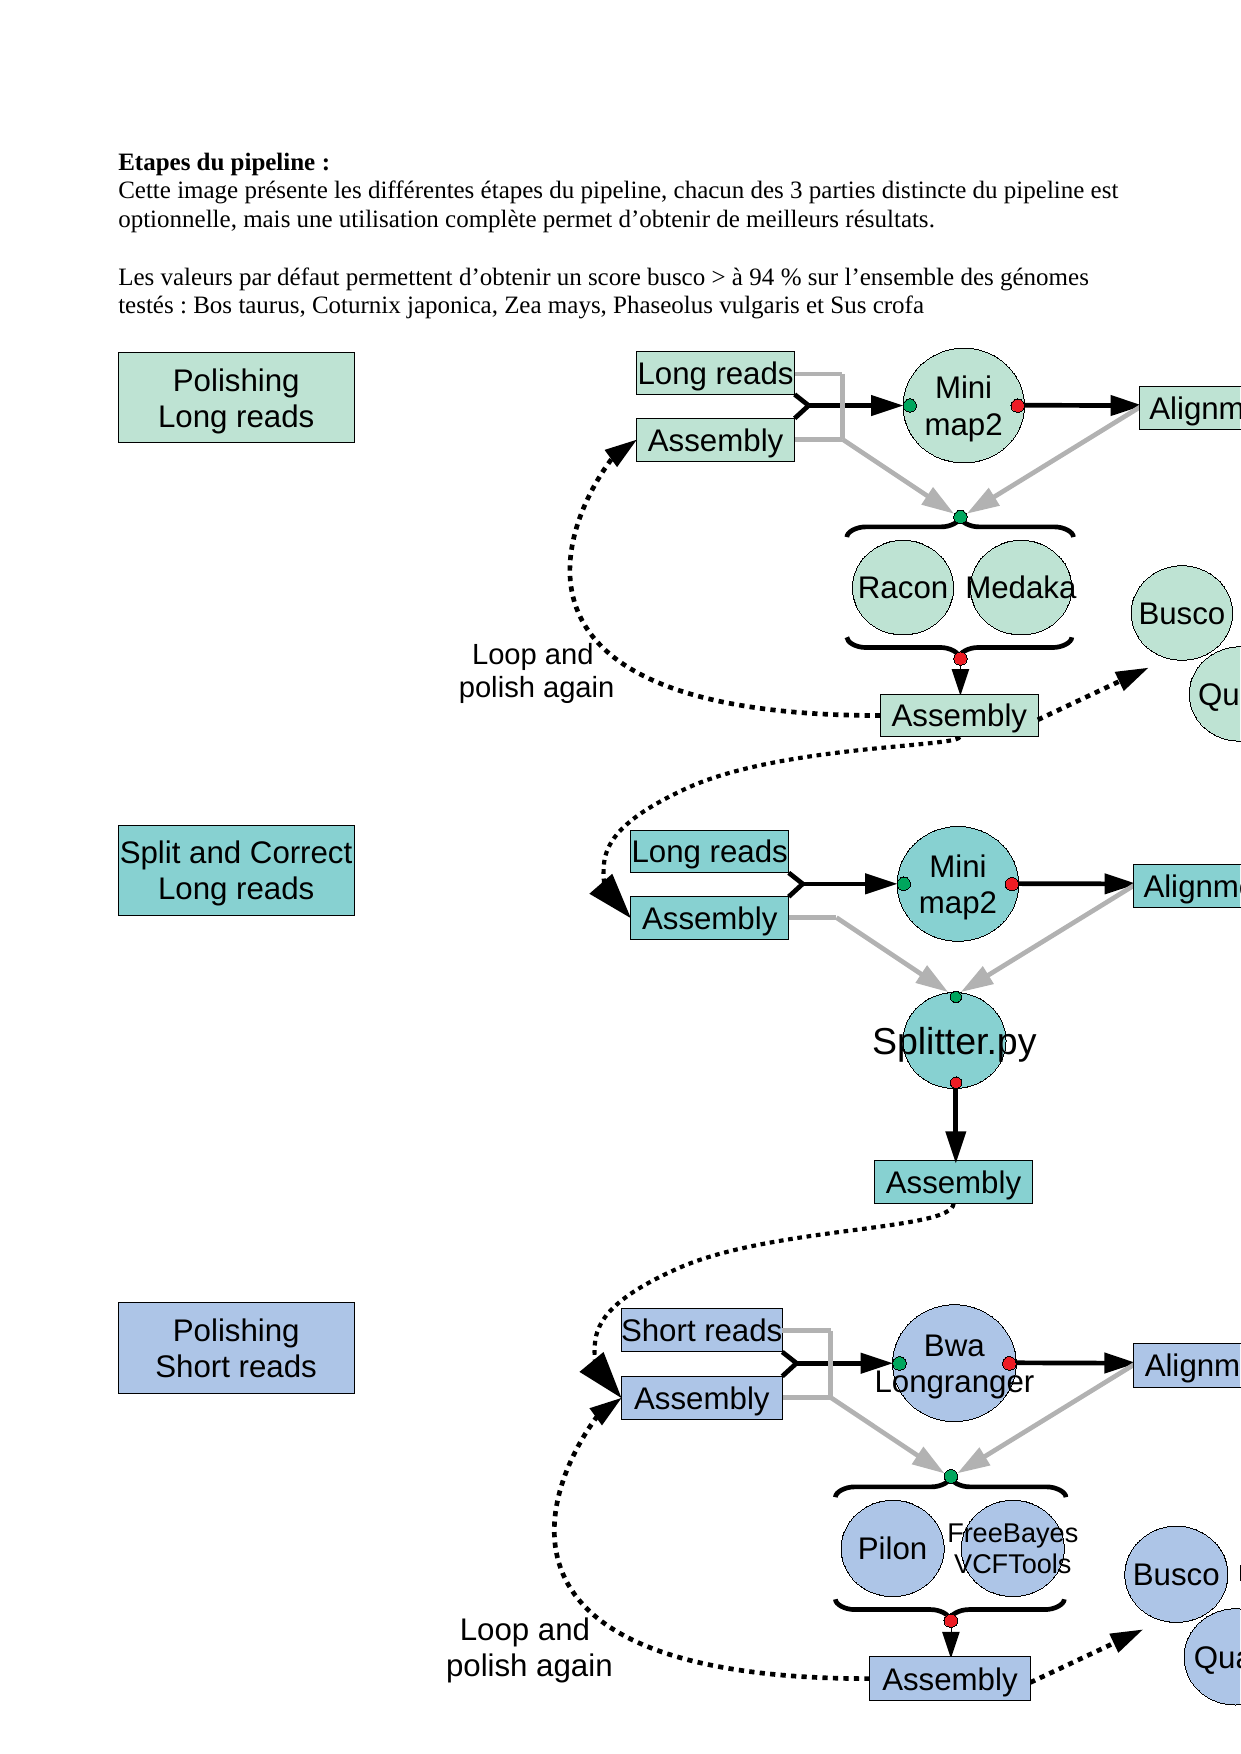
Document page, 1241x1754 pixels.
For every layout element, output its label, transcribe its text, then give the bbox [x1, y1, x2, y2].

text Cette image présente les différentes étapes du pipeline, chacun des 3 parties distincte du pipeline est optionnelle, mais une utilisation complète permet d’obtenir de meilleurs résultats. [118, 176, 1122, 233]
text Etapes du pipeline : [118, 147, 1122, 176]
text Les valeurs par défaut permettent d’obtenir un score busco > à 94 % sur l’ensemble des génomes testés : Bos taurus, Coturnix japonica, Zea mays, Phaseolus vulgaris et Sus crofa [118, 262, 1122, 319]
